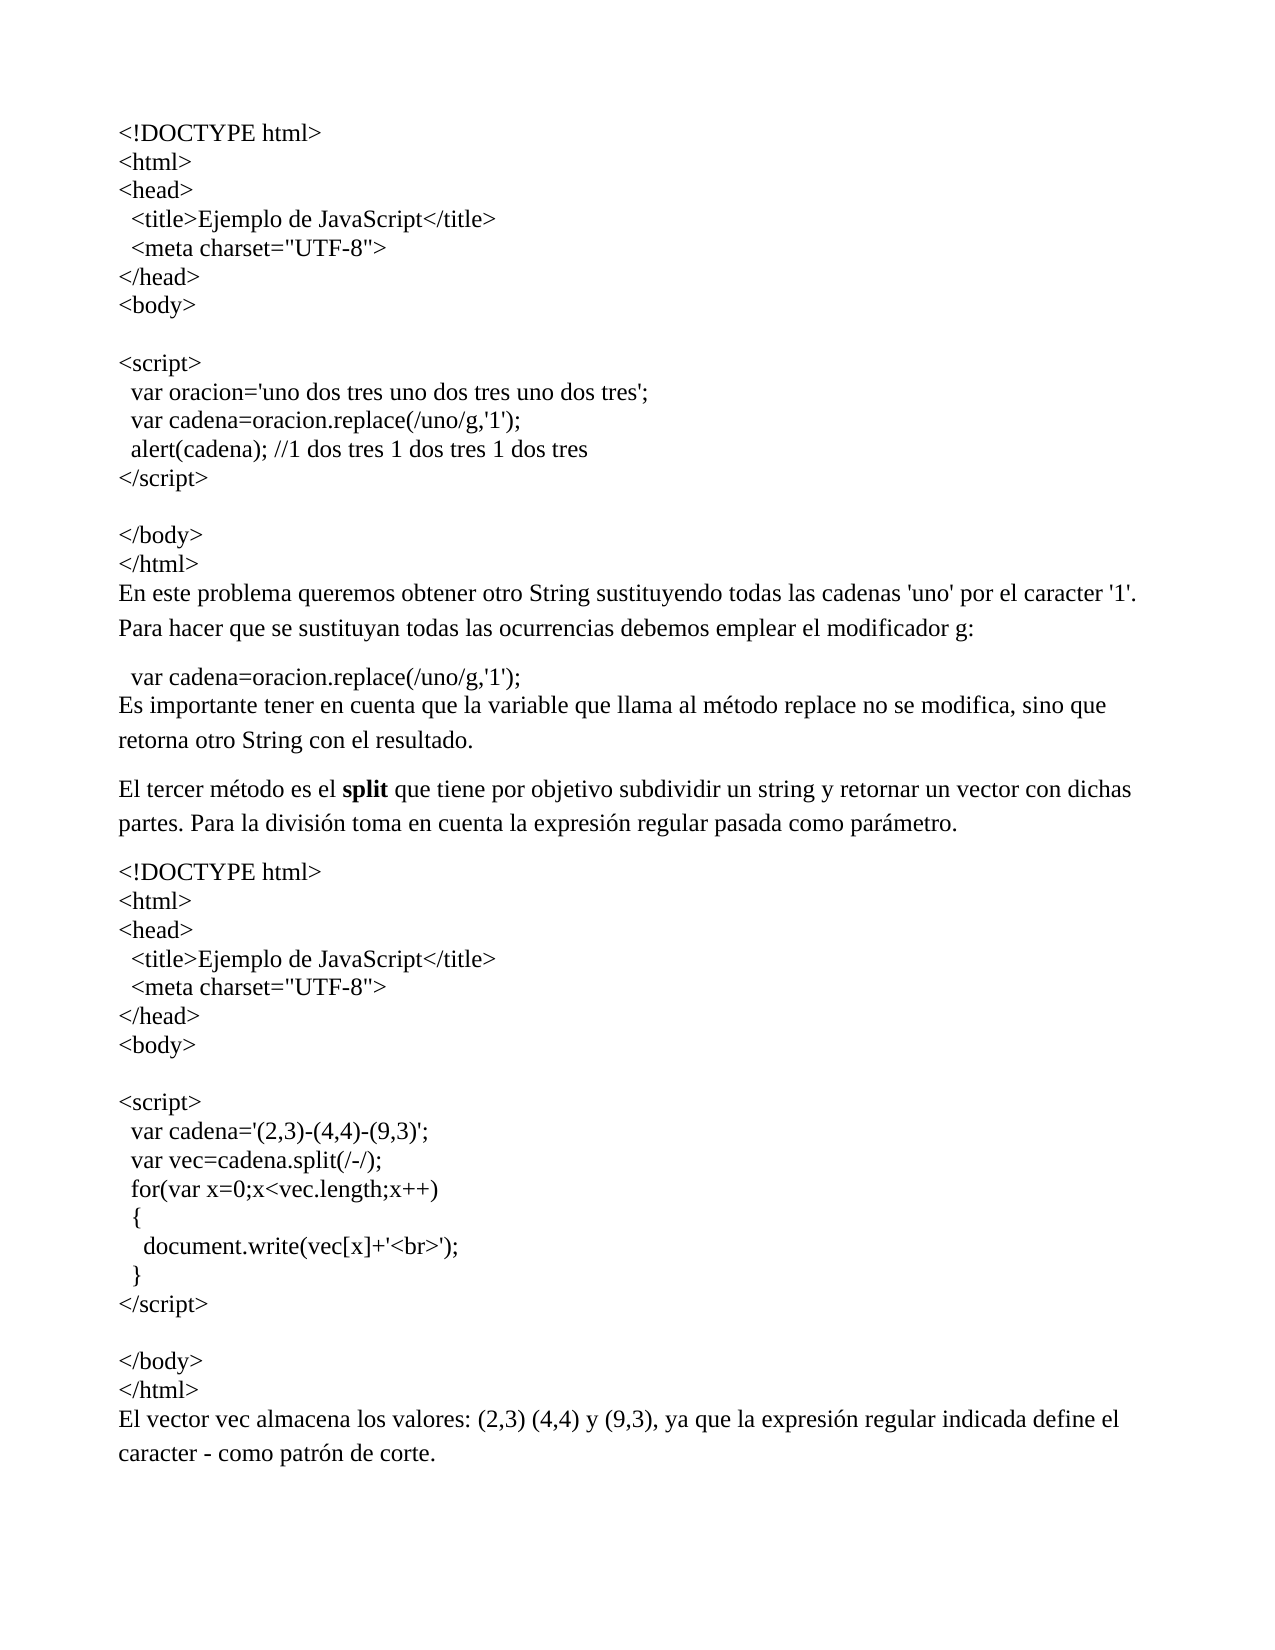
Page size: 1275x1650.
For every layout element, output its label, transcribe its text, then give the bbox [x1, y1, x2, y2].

text <!DOCTYPE html> [118, 118, 1157, 147]
text </body> [118, 521, 1157, 549]
text </head> [118, 1001, 1157, 1030]
text for(var x=0;x<vec.length;x++) [118, 1174, 1157, 1202]
text alert(cadena); //1 dos tres 1 dos tres 1 dos tres [118, 434, 1157, 463]
text <body> [118, 291, 1157, 319]
text <title>Ejemplo de JavaScript</title> [118, 944, 1157, 972]
text <html> [118, 147, 1157, 176]
text El tercer método es el split que tiene por objetivo subdividir un string y retornar un vector con dichas partes. Para la división toma en cuenta la expresión regular pasada como parámetro. [118, 774, 1157, 837]
text var vec=cadena.split(/-/); [118, 1145, 1157, 1174]
text <script> [118, 348, 1157, 377]
text <head> [118, 915, 1157, 944]
text <meta charset="UTF-8"> [118, 972, 1157, 1001]
text <head> [118, 176, 1157, 204]
text <title>Ejemplo de JavaScript</title> [118, 204, 1157, 233]
text var cadena='(2,3)-(4,4)-(9,3)'; [118, 1116, 1157, 1145]
text <meta charset="UTF-8"> [118, 233, 1157, 262]
text <body> [118, 1030, 1157, 1059]
text } [118, 1260, 1157, 1289]
text <script> [118, 1087, 1157, 1116]
text </html> [118, 1375, 1157, 1404]
text document.write(vec[x]+'<br>'); [118, 1231, 1157, 1260]
text var cadena=oracion.replace(/uno/g,'1'); [118, 406, 1157, 434]
text <!DOCTYPE html> [118, 857, 1157, 886]
text var cadena=oracion.replace(/uno/g,'1'); [118, 662, 1157, 690]
text </script> [118, 1289, 1157, 1317]
text El vector vec almacena los valores: (2,3) (4,4) y (9,3), ya que la expresión regular indicada define el caracter - como patrón de corte. [118, 1404, 1157, 1467]
text </script> [118, 463, 1157, 492]
text var oracion='uno dos tres uno dos tres uno dos tres'; [118, 377, 1157, 406]
text </html> [118, 549, 1157, 578]
text </head> [118, 262, 1157, 291]
text <html> [118, 886, 1157, 915]
text Es importante tener en cuenta que la variable que llama al método replace no se modifica, sino que retorna otro String con el resultado. [118, 690, 1157, 754]
text { [118, 1202, 1157, 1231]
text En este problema queremos obtener otro String sustituyendo todas las cadenas 'uno' por el caracter '1'. Para hacer que se sustituyan todas las ocurrencias debemos emplear el modificador g: [118, 578, 1157, 641]
text </body> [118, 1346, 1157, 1375]
